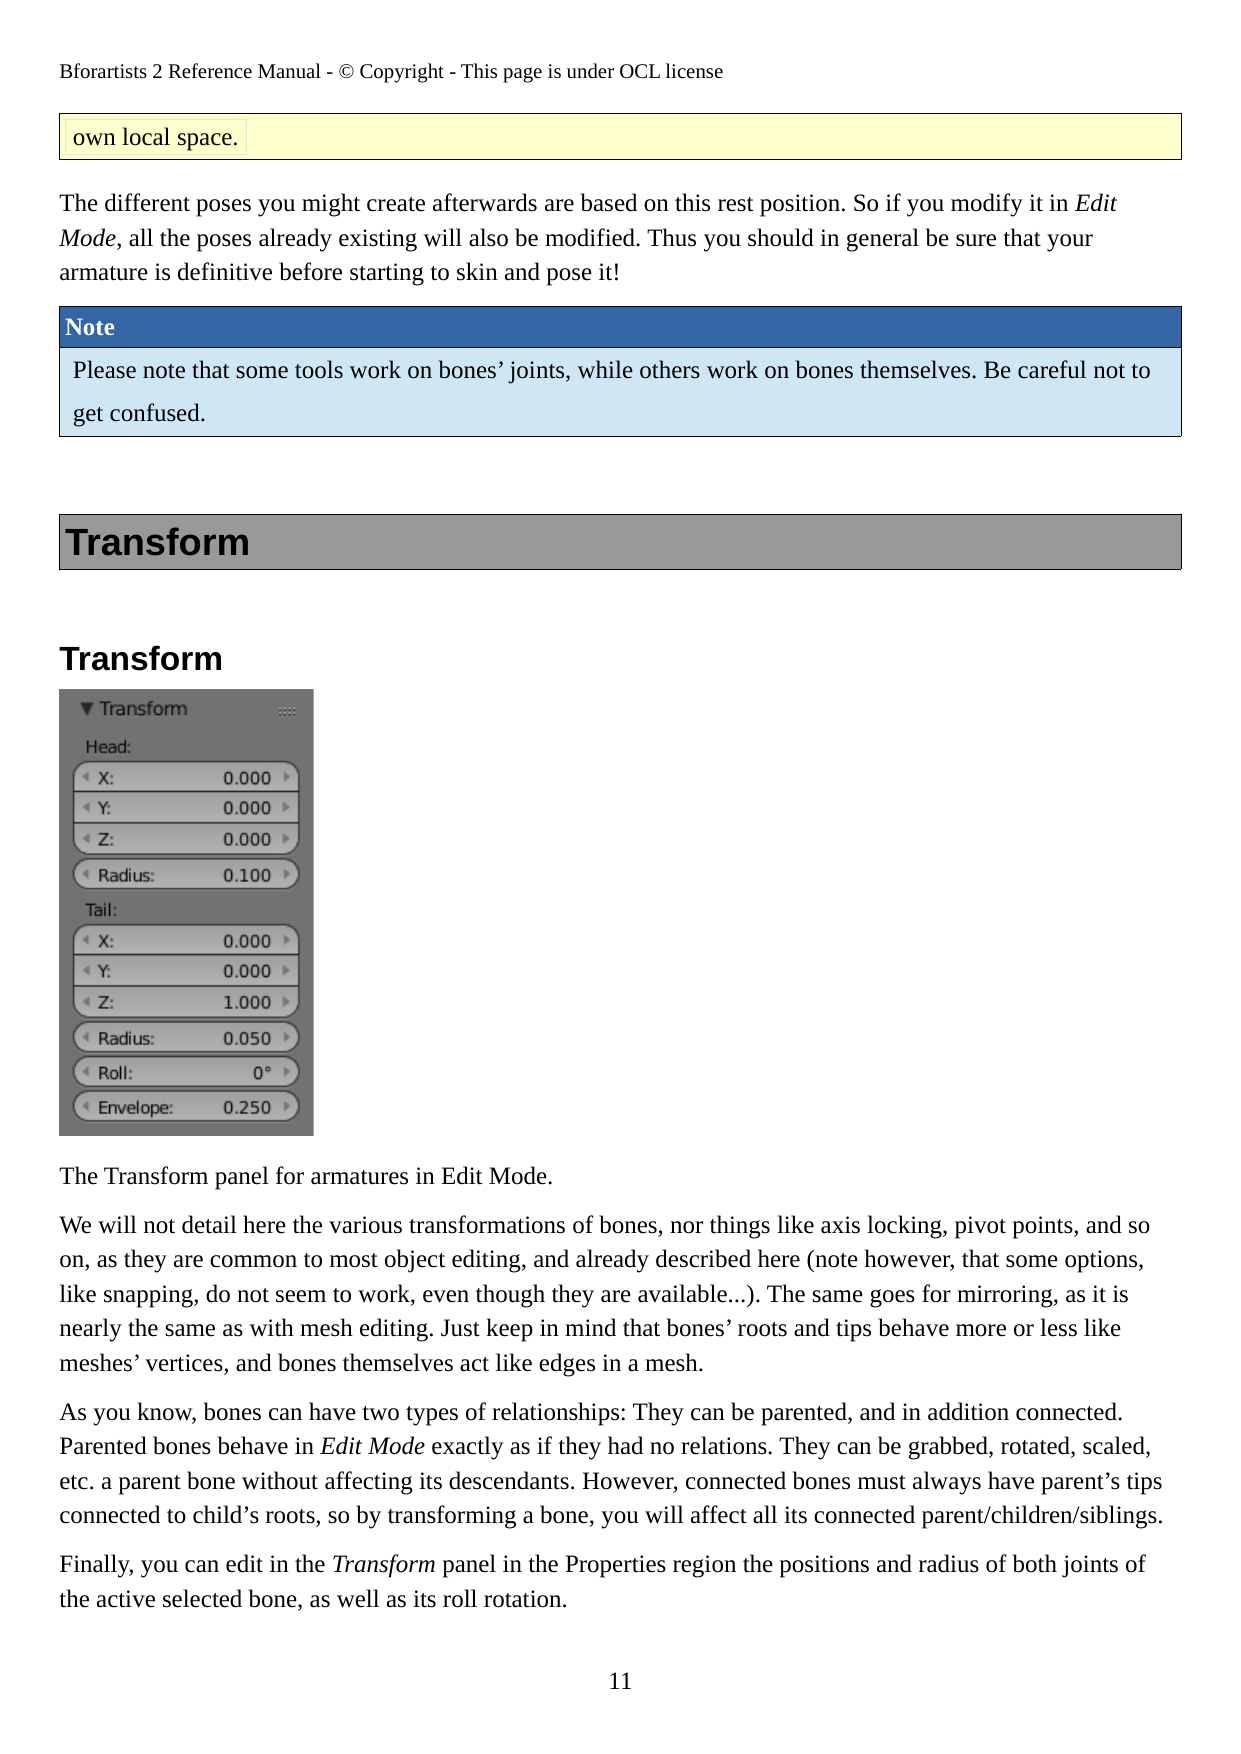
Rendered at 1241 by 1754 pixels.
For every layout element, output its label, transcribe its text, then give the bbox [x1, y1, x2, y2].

subtitle Transform [59, 639, 1181, 677]
picture [59, 689, 314, 1136]
table_header Note [60, 307, 1181, 347]
text The Transform panel for armatures in Edit Mode. [59, 1161, 1181, 1189]
text The different poses you might create afterwards are based on this rest position. So if you modify it in Edit Mode, all the poses already existing will also be modified. Thus you should in general be sure that your armature is definitive before starting to skin and pose it! [59, 188, 1181, 286]
text Finally, you can edit in the Transform panel in the Properties region the positions and radius of both joints of the active selected bone, as well as its roll rotation. [59, 1549, 1181, 1613]
text We will not detail here the various transformations of bones, nor things like axis locking, pivot points, and so on, as they are common to most object editing, and already described here (note however, that some options, like snapping, do not seem to work, even though they are available...). The same goes for mirroring, as it is nearly the same as with mesh editing. Just keep in mind that bones’ roots and tips behave more or less like meshes’ vertices, and bones themselves act like edges in a mesh. [59, 1210, 1181, 1377]
table_cell Please note that some tools work on bones’ joints, while others work on bones themselves. Be careful not to get confused. [60, 348, 1181, 436]
text As you know, bones can have two types of relationships: They can be parented, and in addition connected. Parented bones behave in Edit Mode exactly as if they had no relations. They can be grabbed, rotated, scaled, etc. a parent bone without affecting its descendants. However, connected bones must always have parent’s tips connected to child’s roots, so by transforming a bone, you will affect all its connected parent/children/siblings. [59, 1397, 1181, 1529]
table_header Transform [60, 515, 1181, 569]
table_cell own local space. [60, 114, 1181, 159]
